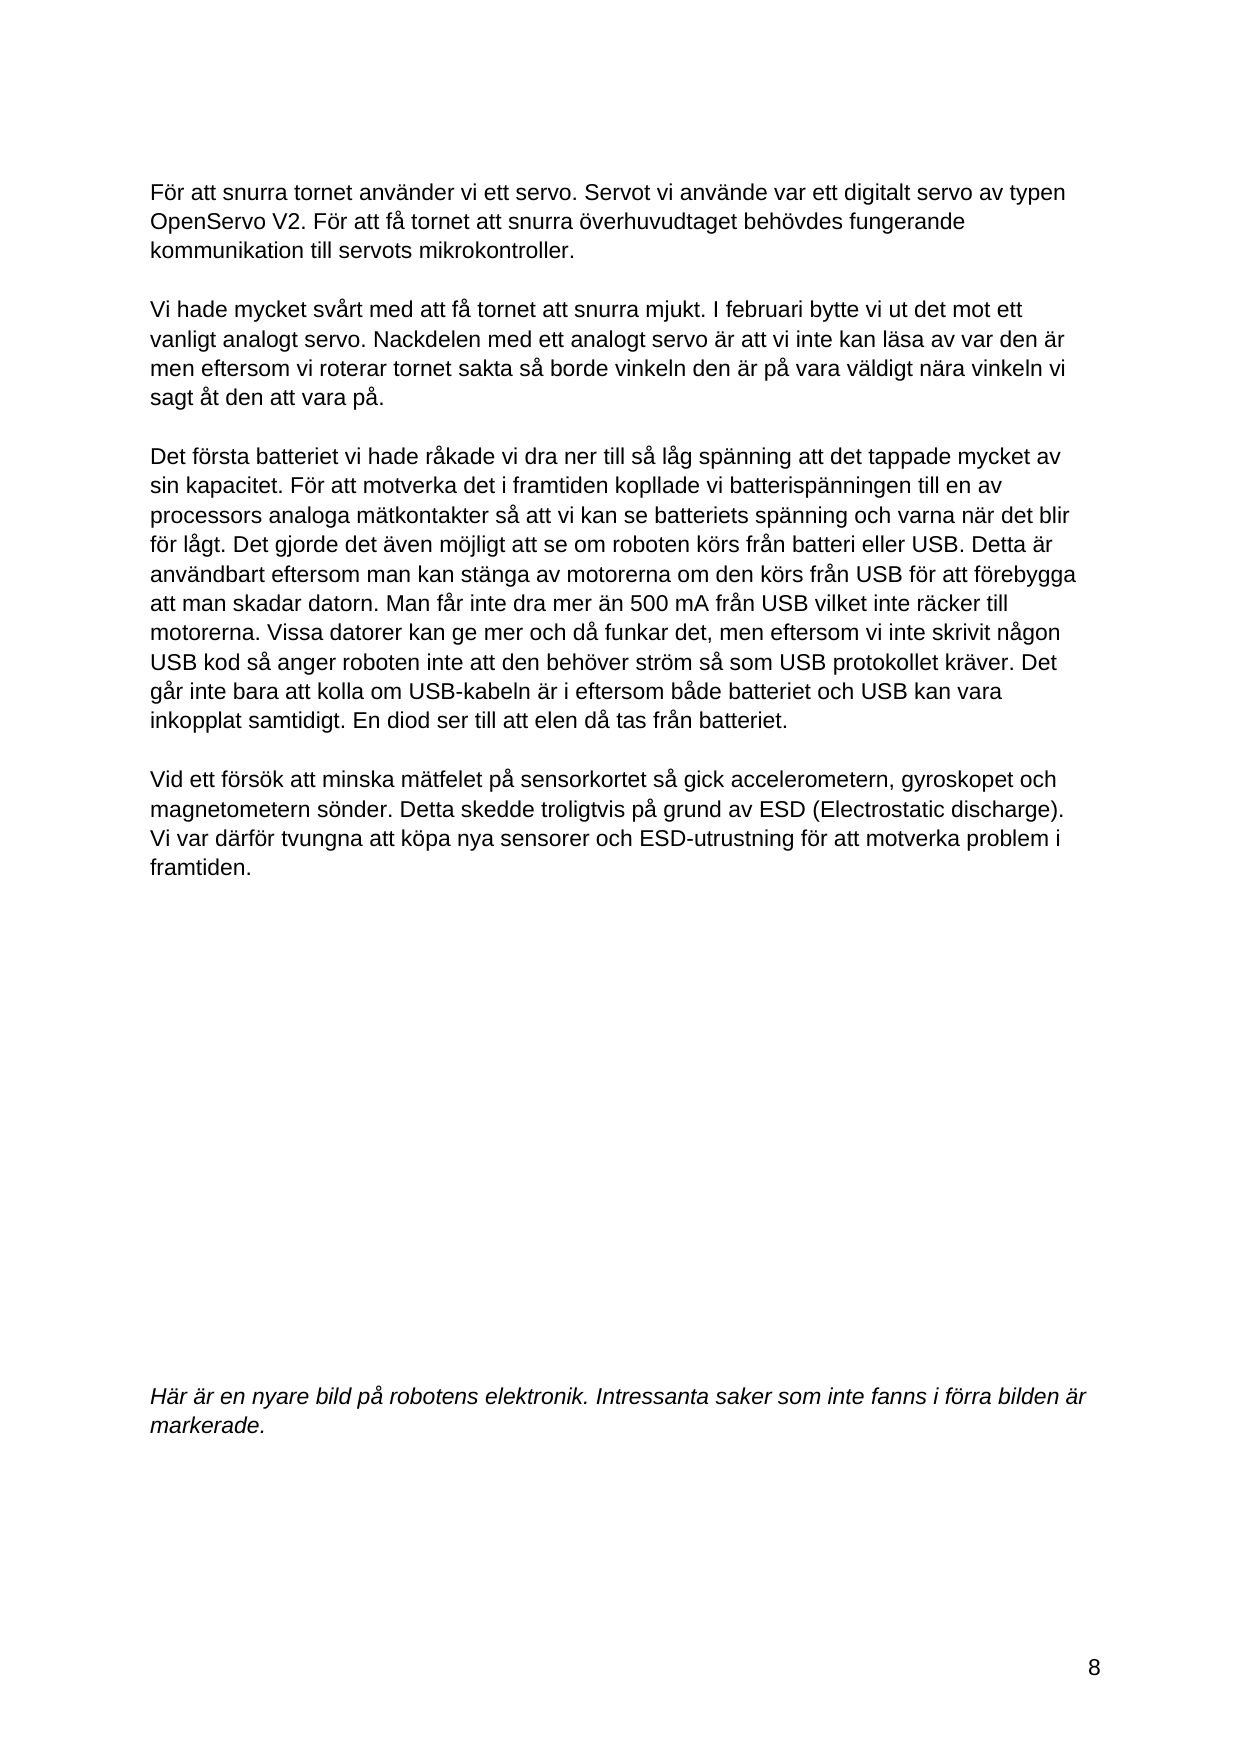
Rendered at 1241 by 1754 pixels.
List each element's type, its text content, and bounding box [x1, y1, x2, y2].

text För att snurra tornet använder vi ett servo. Servot vi använde var ett digitalt servo av typen OpenServo V2. För att få tornet att snurra överhuvudtaget behövdes fungerande kommunikation till servots mikrokontroller. [150, 179, 1090, 264]
text Vi hade mycket svårt med att få tornet att snurra mjukt. I februari bytte vi ut det mot ett vanligt analogt servo. Nackdelen med ett analogt servo är att vi inte kan läsa av var den är men eftersom vi roterar tornet sakta så borde vinkeln den är på vara väldigt nära vinkeln vi sagt åt den att vara på. [150, 297, 1090, 411]
text Vid ett försök att minska mätfelet på sensorkortet så gick accelerometern, gyroskopet och magnetometern sönder. Detta skedde troligtvis på grund av ESD (Electrostatic discharge). Vi var därför tvungna att köpa nya sensorer och ESD-utrustning för att motverka problem i framtiden. [150, 767, 1090, 881]
text Det första batteriet vi hade råkade vi dra ner till så låg spänning att det tappade mycket av sin kapacitet. För att motverka det i framtiden kopllade vi batterispänningen till en av processors analoga mätkontakter så att vi kan se batteriets spänning och varna när det blir för lågt. Det gjorde det även möjligt att se om roboten körs från batteri eller USB. Detta är användbart eftersom man kan stänga av motorerna om den körs från USB för att förebygga att man skadar datorn. Man får inte dra mer än 500 mA från USB vilket inte räcker till motorerna. Vissa datorer kan ge mer och då funkar det, men eftersom vi inte skrivit någon USB kod så anger roboten inte att den behöver ström så som USB protokollet kräver. Det går inte bara att kolla om USB-kabeln är i eftersom både batteriet och USB kan vara inkopplat samtidigt. En diod ser till att elen då tas från batteriet. [150, 444, 1090, 734]
text Här är en nyare bild på robotens elektronik. Intressanta saker som inte fanns i förra bilden är markerade. [150, 1384, 1090, 1439]
